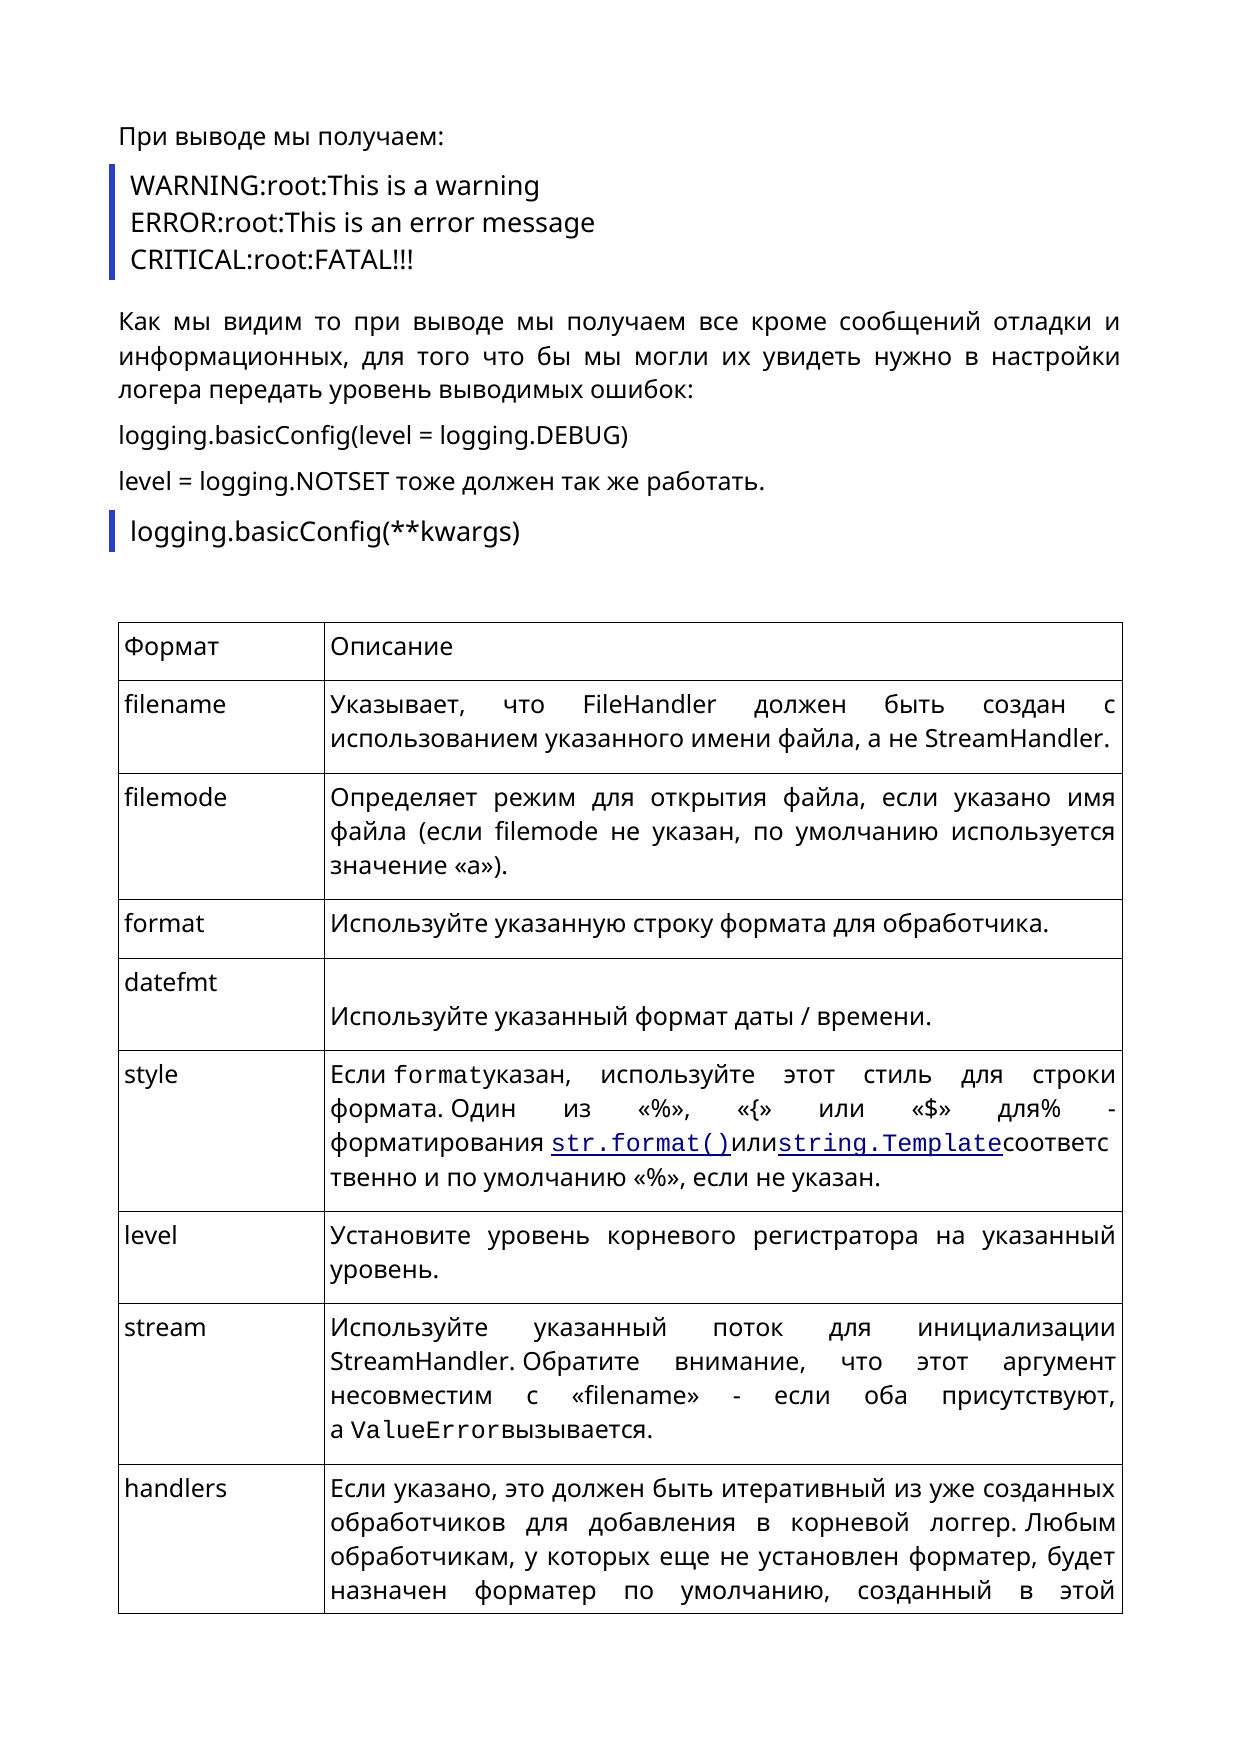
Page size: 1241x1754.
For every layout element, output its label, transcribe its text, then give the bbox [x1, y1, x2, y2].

text logging.basicConfig(level = logging.DEBUG) [118, 418, 1122, 452]
text При выводе мы получаем: [118, 118, 1122, 152]
text Как мы видим то при выводе мы получаем все кроме сообщений отладки и информационных, для того что бы мы могли их увидеть нужно в настройки логера передать уровень выводимых ошибок: [118, 304, 1122, 406]
text level = logging.NOTSET тоже должен так же работать. [118, 464, 1122, 498]
table_cell Используйте указанную строку формата для обработчика. [325, 900, 1122, 957]
table_cell datefmt [119, 959, 324, 1050]
table_cell Используйте указанный поток для инициализации StreamHandler. Обратите внимание, что этот аргумент несовместим с «filename» - если оба присутствуют, a ValueErrorвызывается. [325, 1304, 1122, 1464]
table_cell filemode [119, 774, 324, 899]
text CRITICAL:root:FATAL!!! [115, 241, 1125, 280]
text ERROR:root:This is an error message [118, 204, 1122, 241]
table_cell style [119, 1051, 324, 1211]
table_header Формат [119, 623, 324, 680]
table_cell Используйте указанный формат даты / времени. [325, 959, 1122, 1050]
table_cell level [119, 1212, 324, 1303]
table_cell Если указано, это должен быть итеративный из уже созданных обработчиков для добавления в корневой логгер. Любым обработчикам, у которых еще не установлен форматер, будет назначен форматер по умолчанию, созданный в этой [325, 1465, 1122, 1613]
table_cell Определяет режим для открытия файла, если указано имя файла (если filemode не указан, по умолчанию используется значение «a»). [325, 774, 1122, 899]
table_cell Если formatуказан, используйте этот стиль для строки формата. Один из «%», «{» или «$» для% -форматирования str.format()илиstring.Templateсоответственно и по умолчанию «%», если не указан. [325, 1051, 1122, 1211]
table_cell format [119, 900, 324, 957]
text logging.basicConfig(**kwargs) [115, 510, 1125, 552]
table_cell stream [119, 1304, 324, 1464]
table_cell Указывает, что FileHandler должен быть создан с использованием указанного имени файла, а не StreamHandler. [325, 681, 1122, 773]
table_cell handlers [119, 1465, 324, 1613]
table_header Описание [325, 623, 1122, 680]
text WARNING:root:This is a warning [115, 164, 1125, 204]
table_cell filename [119, 681, 324, 773]
table_cell Установите уровень корневого регистратора на указанный уровень. [325, 1212, 1122, 1303]
